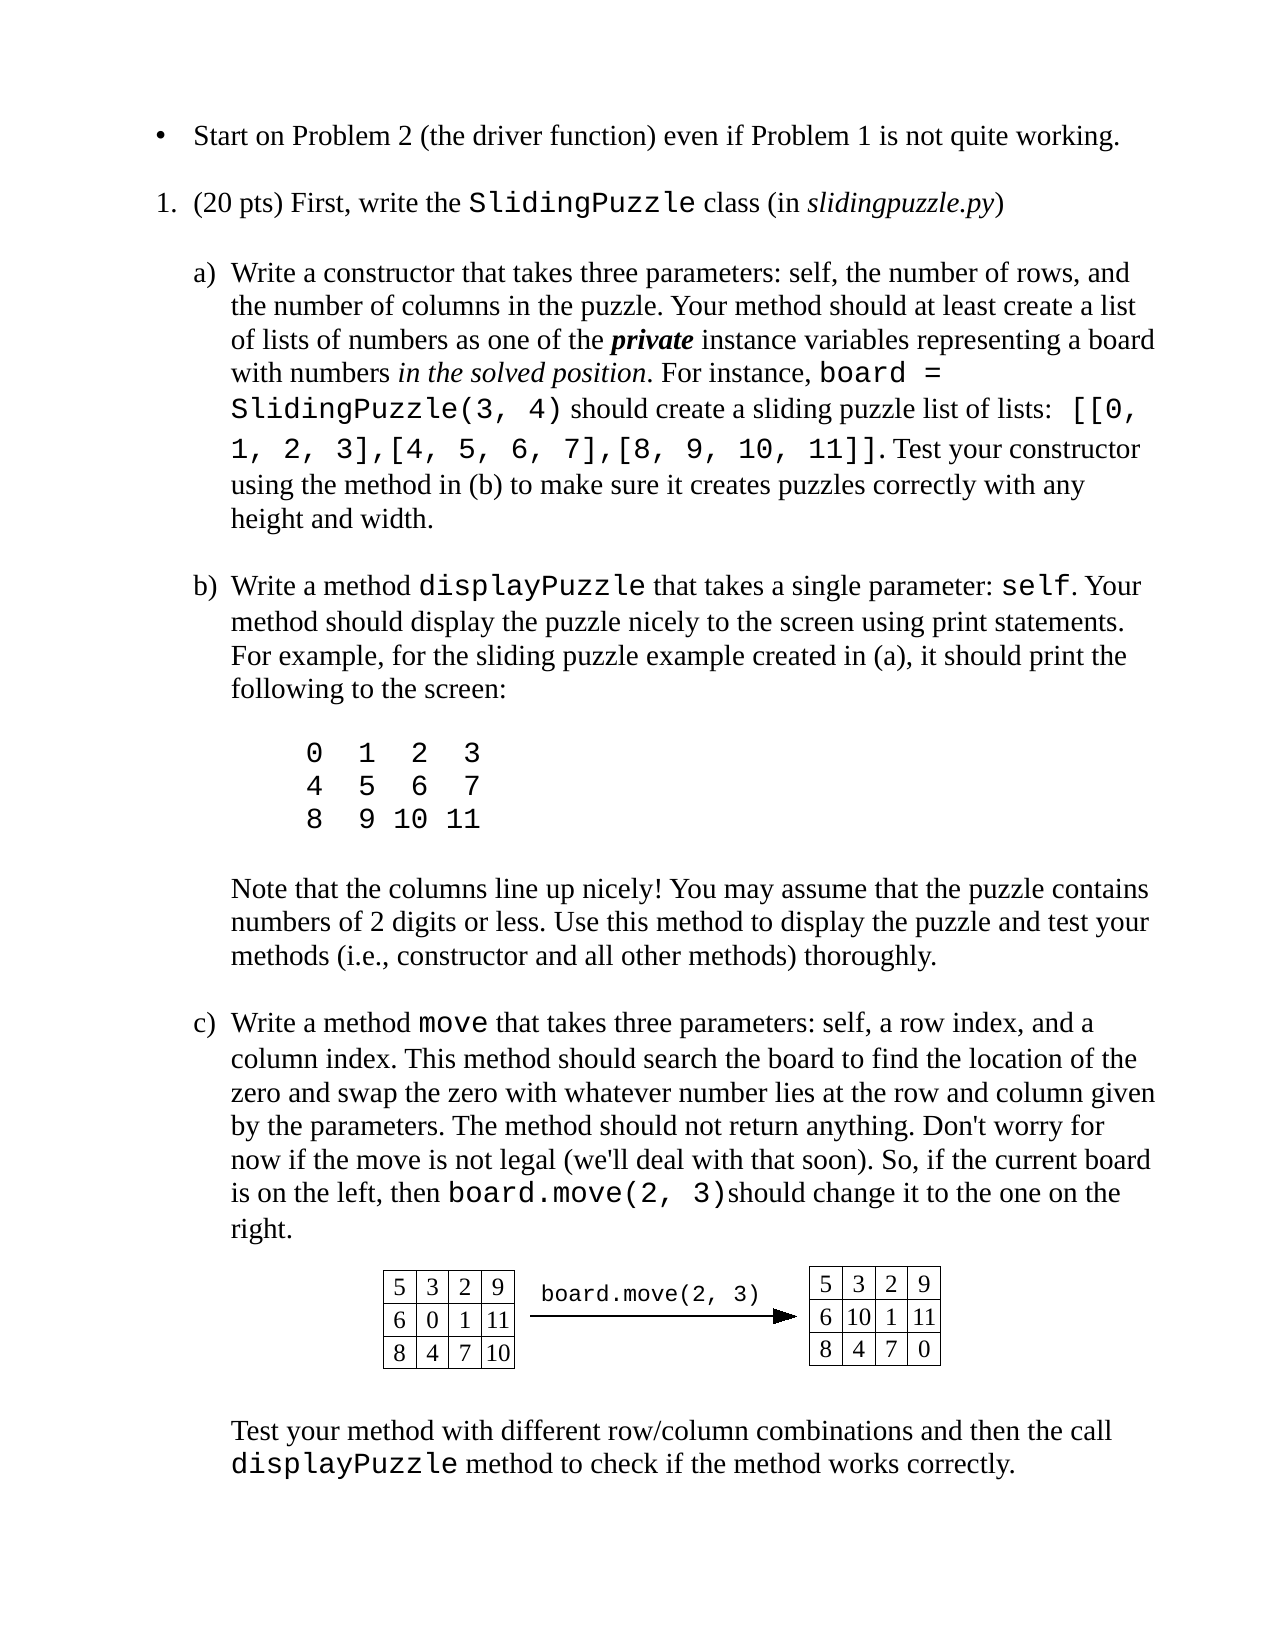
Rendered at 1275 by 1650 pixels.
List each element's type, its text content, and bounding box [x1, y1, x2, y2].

list Write a constructor that takes three parameters: self, the number of rows, and the number of columns in the puzzle. Your method should at least create a list of lists of numbers as one of the private instance variables representing a board with numbers in the solved position. For instance, board = SlidingPuzzle(3, 4) should create a sliding puzzle list of lists: [[0, 1, 2, 3],[4, 5, 6, 7],[8, 9, 10, 11]]. Test your constructor using the method in (b) to make sure it creates puzzles correctly with any height and width. [193, 255, 1157, 534]
list 4 5 6 7 [268, 771, 1157, 804]
list (20 pts) First, write the SlidingPuzzle class (in slidingpuzzle.py) [156, 185, 1157, 221]
list 8 9 10 11 [268, 804, 1157, 837]
list Write a method displayPuzzle that takes a single parameter: self. Your method should display the puzzle nicely to the screen using print statements. For example, for the sliding puzzle example created in (a), it should print the following to the screen: [193, 568, 1157, 705]
list 0 1 2 3 [268, 738, 1157, 771]
list Note that the columns line up nicely! You may assume that the puzzle contains numbers of 2 digits or less. Use this method to display the puzzle and test your methods (i.e., constructor and all other methods) thoroughly. [193, 871, 1157, 972]
list Test your method with different row/column combinations and then the call displayPuzzle method to check if the method works correctly. [193, 1413, 1157, 1482]
list Write a method move that takes three parameters: self, a row index, and a column index. This method should search the board to find the location of the zero and swap the zero with whatever number lies at the row and column given by the parameters. The method should not return anything. Don't worry for now if the move is not legal (we'll deal with that soon). So, if the current board is on the left, then board.move(2, 3)should change it to the one on the right. [193, 1005, 1157, 1245]
list Start on Problem 2 (the driver function) even if Problem 1 is not quite working. [156, 118, 1157, 152]
